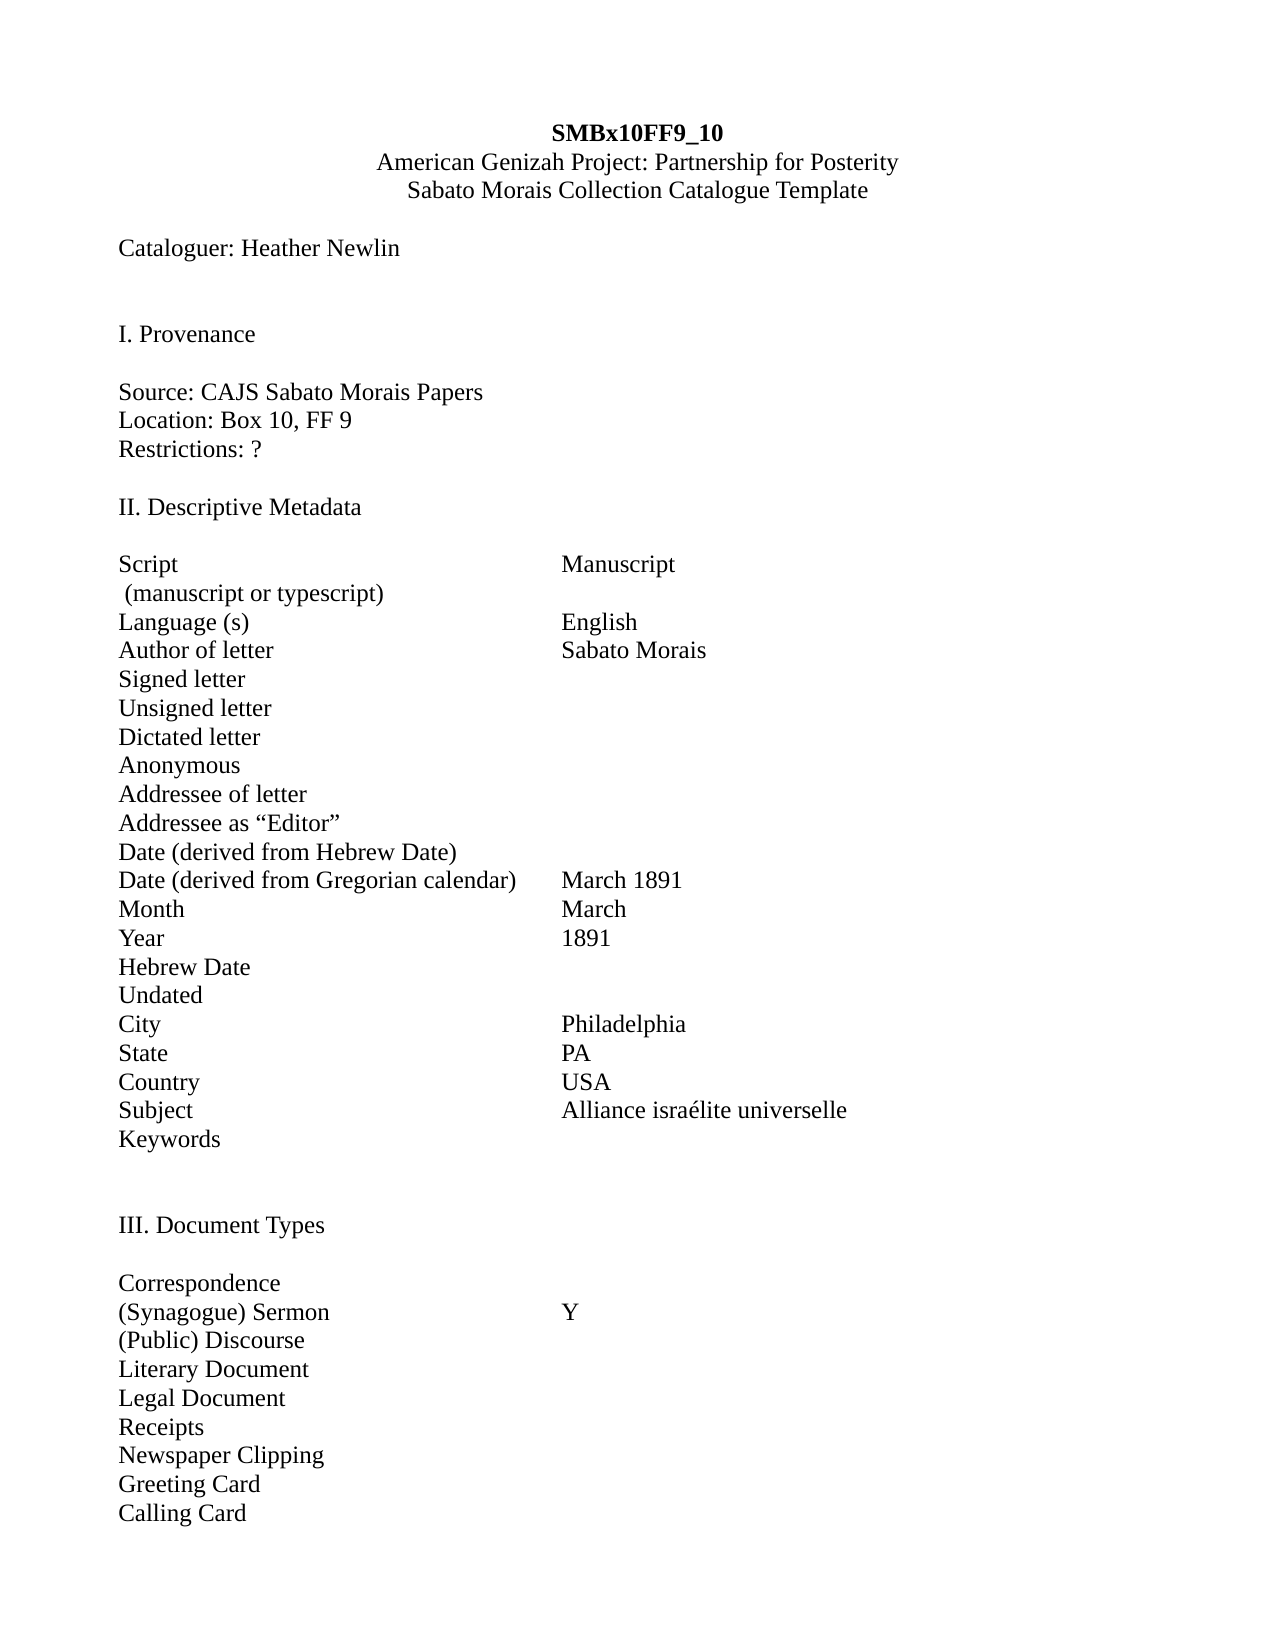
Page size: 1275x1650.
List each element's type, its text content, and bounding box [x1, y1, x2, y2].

text Language (s) English [118, 607, 1157, 636]
text (manuscript or typescript) [118, 578, 1157, 607]
text State PA [118, 1038, 1157, 1067]
text City Philadelphia [118, 1009, 1157, 1038]
text Signed letter [118, 664, 1157, 693]
text Literary Document [118, 1354, 1157, 1383]
text (Public) Discourse [118, 1326, 1157, 1354]
text Subject Alliance israélite universelle [118, 1096, 1157, 1124]
text Month March [118, 894, 1157, 923]
text Legal Document [118, 1383, 1157, 1412]
text Country USA [118, 1067, 1157, 1096]
text Unsigned letter [118, 693, 1157, 722]
text SMBx10FF9_10 [118, 118, 1157, 147]
text Cataloguer: Heather Newlin [118, 233, 1157, 262]
text Source: CAJS Sabato Morais Papers [118, 377, 1157, 406]
text Author of letter Sabato Morais [118, 636, 1157, 664]
text American Genizah Project: Partnership for Posterity [118, 147, 1157, 176]
text Addressee of letter [118, 779, 1157, 808]
text Calling Card [118, 1498, 1157, 1527]
text Receipts [118, 1412, 1157, 1441]
text Greeting Card [118, 1469, 1157, 1498]
text Location: Box 10, FF 9 [118, 406, 1157, 434]
text Dictated letter [118, 722, 1157, 751]
text Undated [118, 981, 1157, 1009]
text Correspondence [118, 1268, 1157, 1297]
text Restrictions: ? [118, 434, 1157, 463]
text Newspaper Clipping [118, 1441, 1157, 1469]
text Keywords [118, 1124, 1157, 1153]
text II. Descriptive Metadata [118, 492, 1157, 521]
text Script Manuscript [118, 549, 1157, 578]
text Date (derived from Gregorian calendar) March 1891 [118, 866, 1157, 894]
text Hebrew Date [118, 952, 1157, 981]
text Anonymous [118, 751, 1157, 779]
text I. Provenance [118, 319, 1157, 348]
text (Synagogue) Sermon Y [118, 1297, 1157, 1326]
text Date (derived from Hebrew Date) [118, 837, 1157, 866]
text Year 1891 [118, 923, 1157, 952]
text Sabato Morais Collection Catalogue Template [118, 176, 1157, 204]
text III. Document Types [118, 1211, 1157, 1239]
text Addressee as “Editor” [118, 808, 1157, 837]
